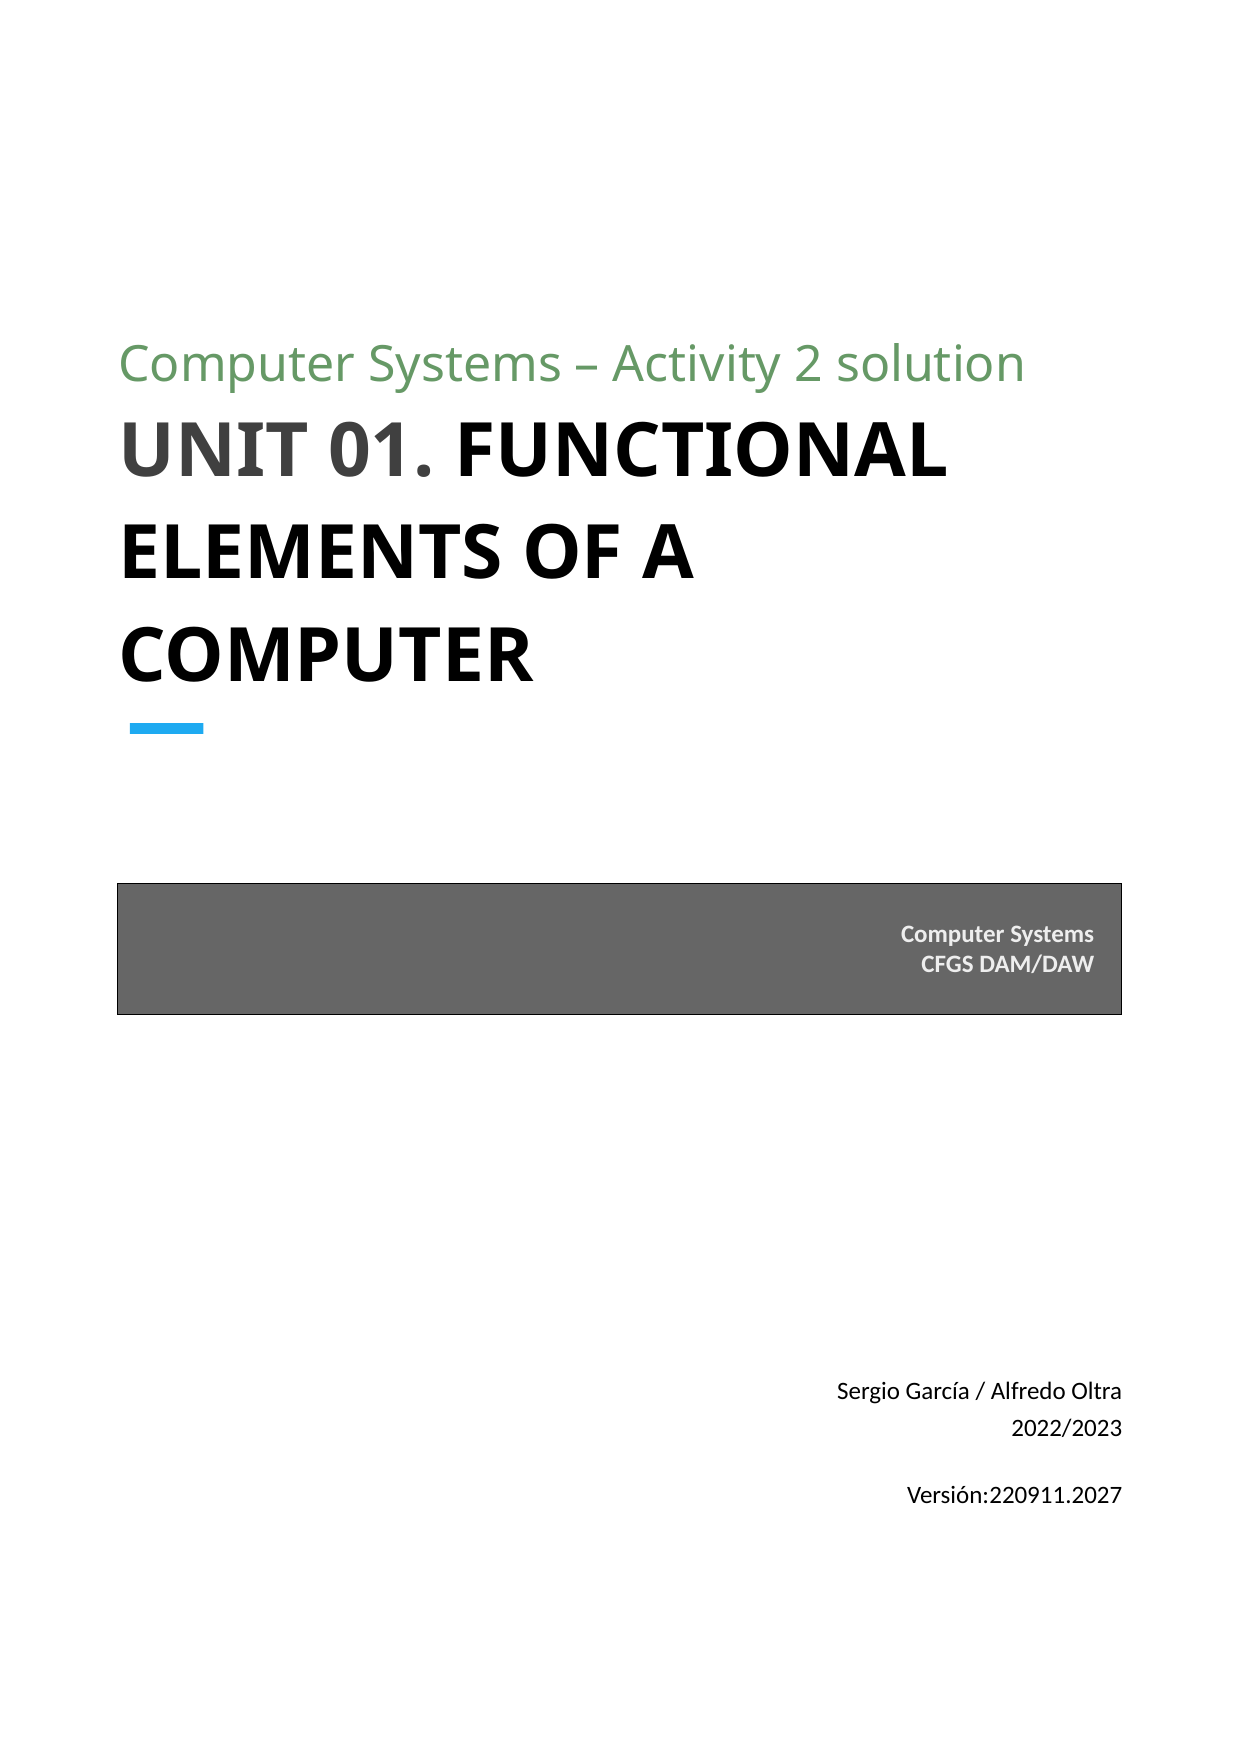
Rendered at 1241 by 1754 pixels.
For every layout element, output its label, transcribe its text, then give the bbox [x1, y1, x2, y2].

text 2022/2023 [118, 1412, 1122, 1442]
text CFGS DAM/DAW [121, 948, 1094, 979]
picture [129, 723, 204, 734]
text Versión:220911.2027 [118, 1448, 1122, 1509]
text Computer Systems [121, 918, 1094, 948]
text Sergio García / Alfredo Oltra [231, 1375, 1122, 1406]
text Computer Systems – Activity 2 solution UNIT 01. Functional elements of a computer [118, 328, 1122, 703]
